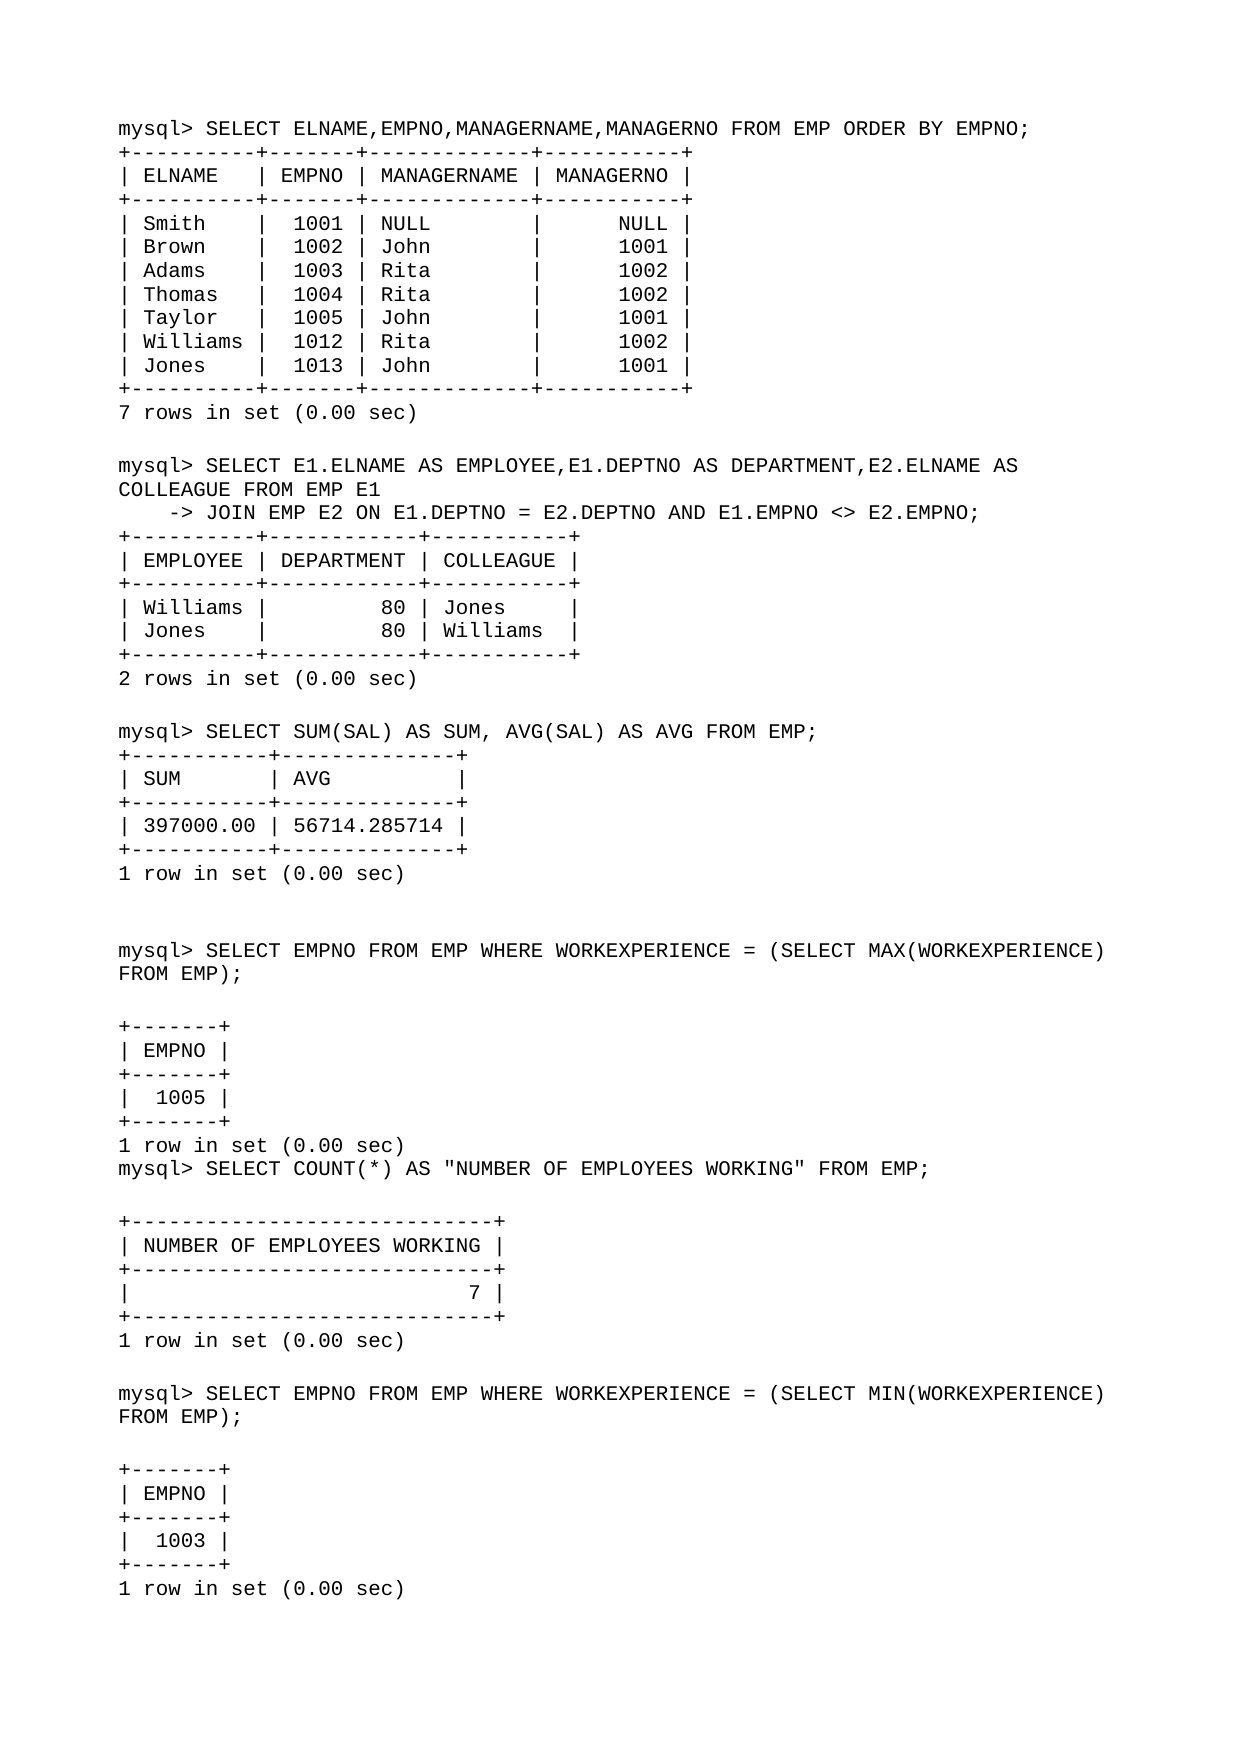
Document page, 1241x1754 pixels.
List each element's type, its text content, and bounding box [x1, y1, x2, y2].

text | EMPNO | [118, 1040, 1122, 1064]
text 1 row in set (0.00 sec) [118, 1134, 1122, 1158]
text | Thomas | 1004 | Rita | 1002 | [118, 284, 1122, 307]
text -> JOIN EMP E2 ON E1.DEPTNO = E2.DEPTNO AND E1.EMPNO <> E2.EMPNO; [118, 502, 1122, 526]
text 1 row in set (0.00 sec) [118, 863, 1122, 886]
text 7 rows in set (0.00 sec) [118, 402, 1122, 426]
text 1 row in set (0.00 sec) [118, 1329, 1122, 1353]
text +-----------+--------------+ [118, 839, 1122, 863]
text mysql> SELECT E1.ELNAME AS EMPLOYEE,E1.DEPTNO AS DEPARTMENT,E2.ELNAME AS COLLEAGUE FROM EMP E1 [118, 455, 1122, 502]
text mysql> SELECT EMPNO FROM EMP WHERE WORKEXPERIENCE = (SELECT MIN(WORKEXPERIENCE) FROM EMP); [118, 1383, 1122, 1430]
text | Williams | 1012 | Rita | 1002 | [118, 331, 1122, 354]
text mysql> SELECT COUNT(*) AS "NUMBER OF EMPLOYEES WORKING" FROM EMP; [118, 1158, 1122, 1182]
text | Smith | 1001 | NULL | NULL | [118, 213, 1122, 236]
text +----------+------------+-----------+ [118, 644, 1122, 668]
text 1 row in set (0.00 sec) [118, 1578, 1122, 1601]
text +-----------------------------+ [118, 1211, 1122, 1235]
text +-------+ [118, 1016, 1122, 1040]
text | EMPNO | [118, 1483, 1122, 1507]
text 2 rows in set (0.00 sec) [118, 668, 1122, 691]
text | 397000.00 | 56714.285714 | [118, 816, 1122, 839]
text +----------+------------+-----------+ [118, 573, 1122, 597]
text +-------+ [118, 1459, 1122, 1483]
text | NUMBER OF EMPLOYEES WORKING | [118, 1235, 1122, 1259]
text +----------+-------+-------------+-----------+ [118, 142, 1122, 165]
text | 1003 | [118, 1530, 1122, 1554]
text +-------+ [118, 1507, 1122, 1530]
text mysql> SELECT SUM(SAL) AS SUM, AVG(SAL) AS AVG FROM EMP; [118, 721, 1122, 744]
text | EMPLOYEE | DEPARTMENT | COLLEAGUE | [118, 549, 1122, 573]
text +-----------------------------+ [118, 1306, 1122, 1329]
text | 1005 | [118, 1087, 1122, 1111]
text | 7 | [118, 1282, 1122, 1306]
text | Adams | 1003 | Rita | 1002 | [118, 260, 1122, 284]
text | Jones | 1013 | John | 1001 | [118, 354, 1122, 378]
text | Williams | 80 | Jones | [118, 597, 1122, 621]
text | Taylor | 1005 | John | 1001 | [118, 307, 1122, 331]
text | Brown | 1002 | John | 1001 | [118, 236, 1122, 260]
text +----------+-------+-------------+-----------+ [118, 378, 1122, 402]
text mysql> SELECT ELNAME,EMPNO,MANAGERNAME,MANAGERNO FROM EMP ORDER BY EMPNO; [118, 118, 1122, 142]
text +-----------+--------------+ [118, 744, 1122, 768]
text mysql> SELECT EMPNO FROM EMP WHERE WORKEXPERIENCE = (SELECT MAX(WORKEXPERIENCE) FROM EMP); [118, 939, 1122, 987]
text +-----------------------------+ [118, 1259, 1122, 1282]
text +-------+ [118, 1111, 1122, 1134]
text +-----------+--------------+ [118, 792, 1122, 816]
text | SUM | AVG | [118, 768, 1122, 792]
text | Jones | 80 | Williams | [118, 621, 1122, 644]
text | ELNAME | EMPNO | MANAGERNAME | MANAGERNO | [118, 165, 1122, 189]
text +----------+-------+-------------+-----------+ [118, 189, 1122, 213]
text +-------+ [118, 1064, 1122, 1087]
text +----------+------------+-----------+ [118, 526, 1122, 549]
text +-------+ [118, 1554, 1122, 1578]
